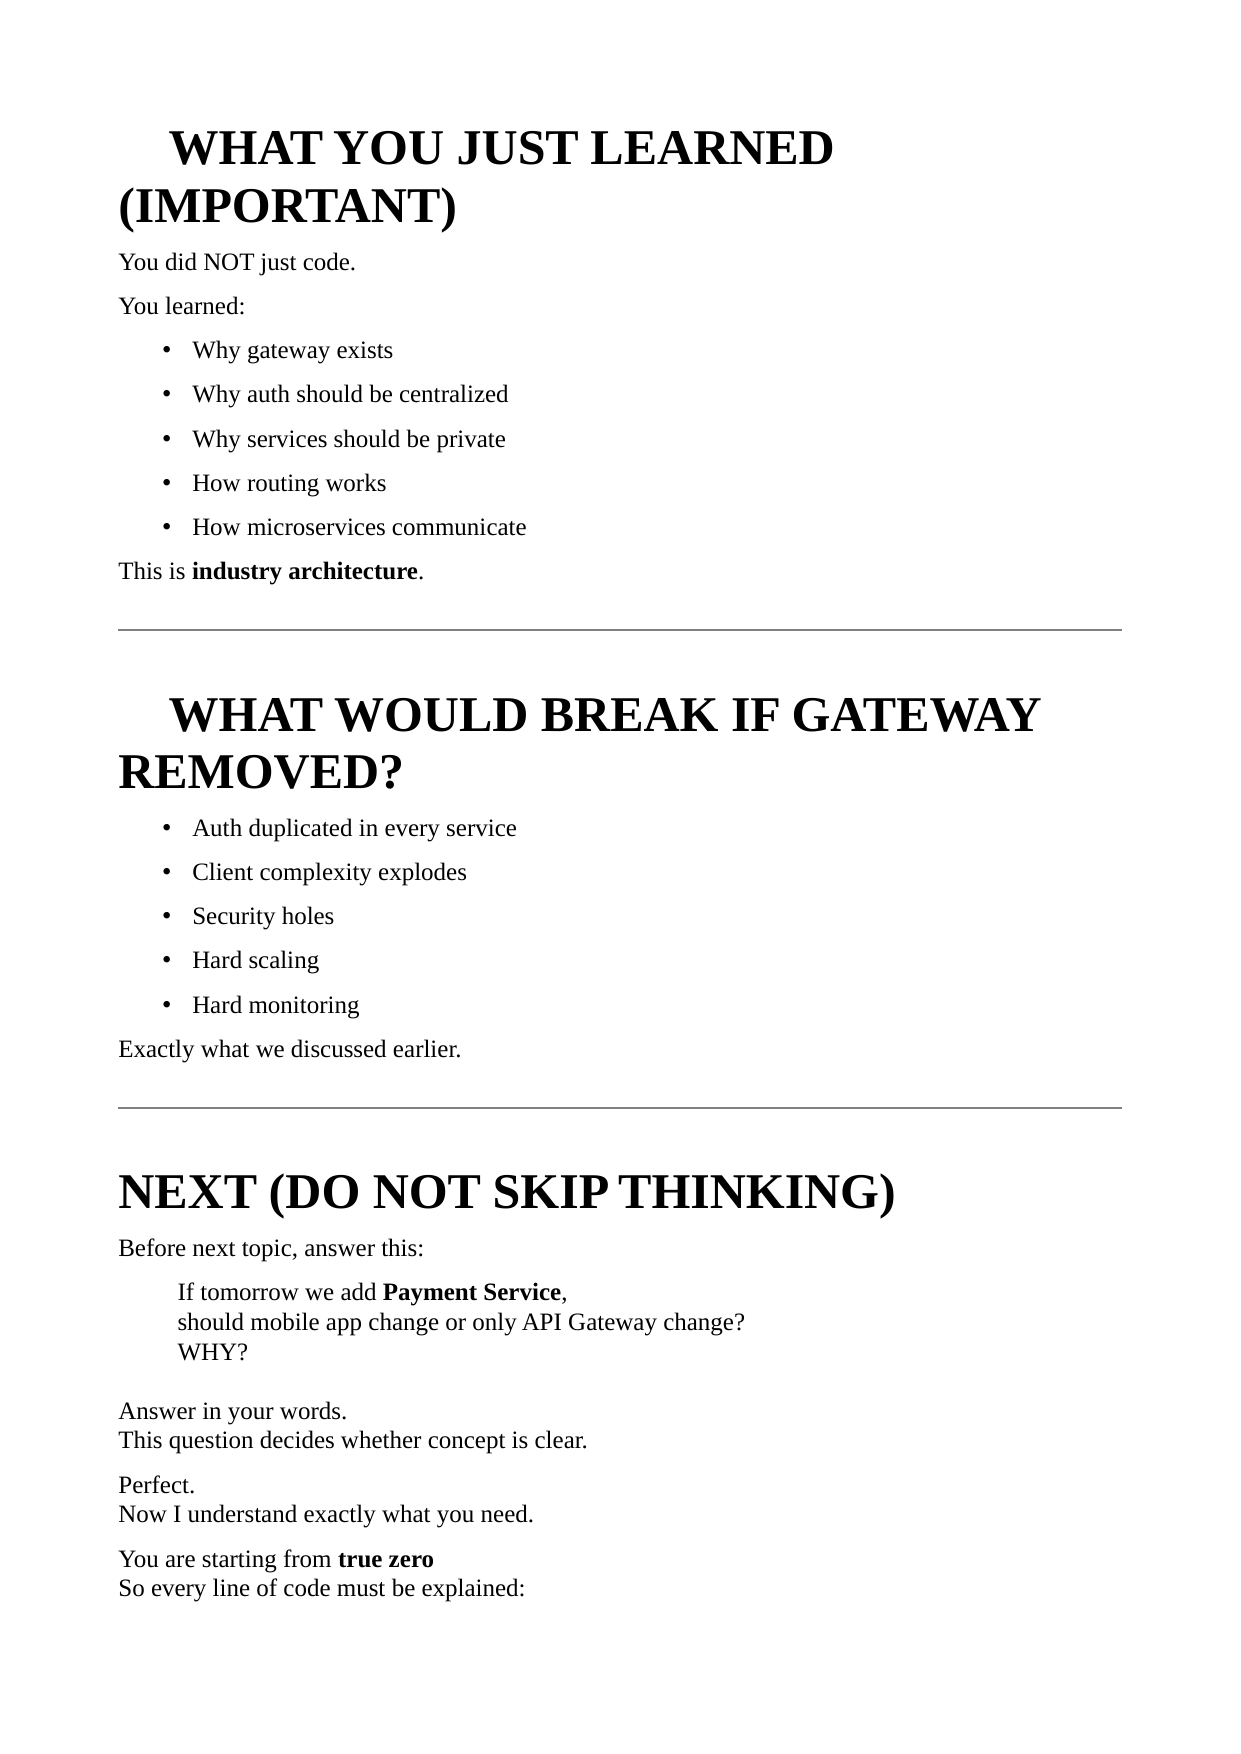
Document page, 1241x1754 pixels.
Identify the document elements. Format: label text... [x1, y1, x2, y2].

text You learned: [118, 290, 1122, 319]
text Answer in your words. This question decides whether concept is clear. [118, 1395, 1122, 1454]
list Why services should be private [162, 423, 1122, 452]
list Auth duplicated in every service [162, 812, 1122, 842]
list How microservices communicate [162, 511, 1122, 541]
text This is industry architecture. [118, 556, 1122, 585]
subtitle 🧠 WHAT WOULD BREAK IF GATEWAY REMOVED? [118, 684, 1122, 799]
text You did NOT just code. [118, 246, 1122, 275]
list Hard scaling [162, 945, 1122, 974]
text Perfect. Now I understand exactly what you need. [118, 1469, 1122, 1528]
list Security holes [162, 900, 1122, 930]
list Why auth should be centralized [162, 378, 1122, 408]
text You are starting from true zero So every line of code must be explained: [118, 1543, 1122, 1602]
text If tomorrow we add Payment Service, should mobile app change or only API Gateway change? WHY? [177, 1276, 1063, 1365]
text Before next topic, answer this: [118, 1232, 1122, 1262]
list Hard monitoring [162, 989, 1122, 1019]
text Exactly what we discussed earlier. [118, 1033, 1122, 1063]
list How routing works [162, 467, 1122, 497]
list Why gateway exists [162, 334, 1122, 364]
list Client complexity explodes [162, 856, 1122, 886]
subtitle 🔥 WHAT YOU JUST LEARNED (IMPORTANT) [118, 118, 1122, 233]
subtitle NEXT (DO NOT SKIP THINKING) [118, 1162, 1122, 1219]
